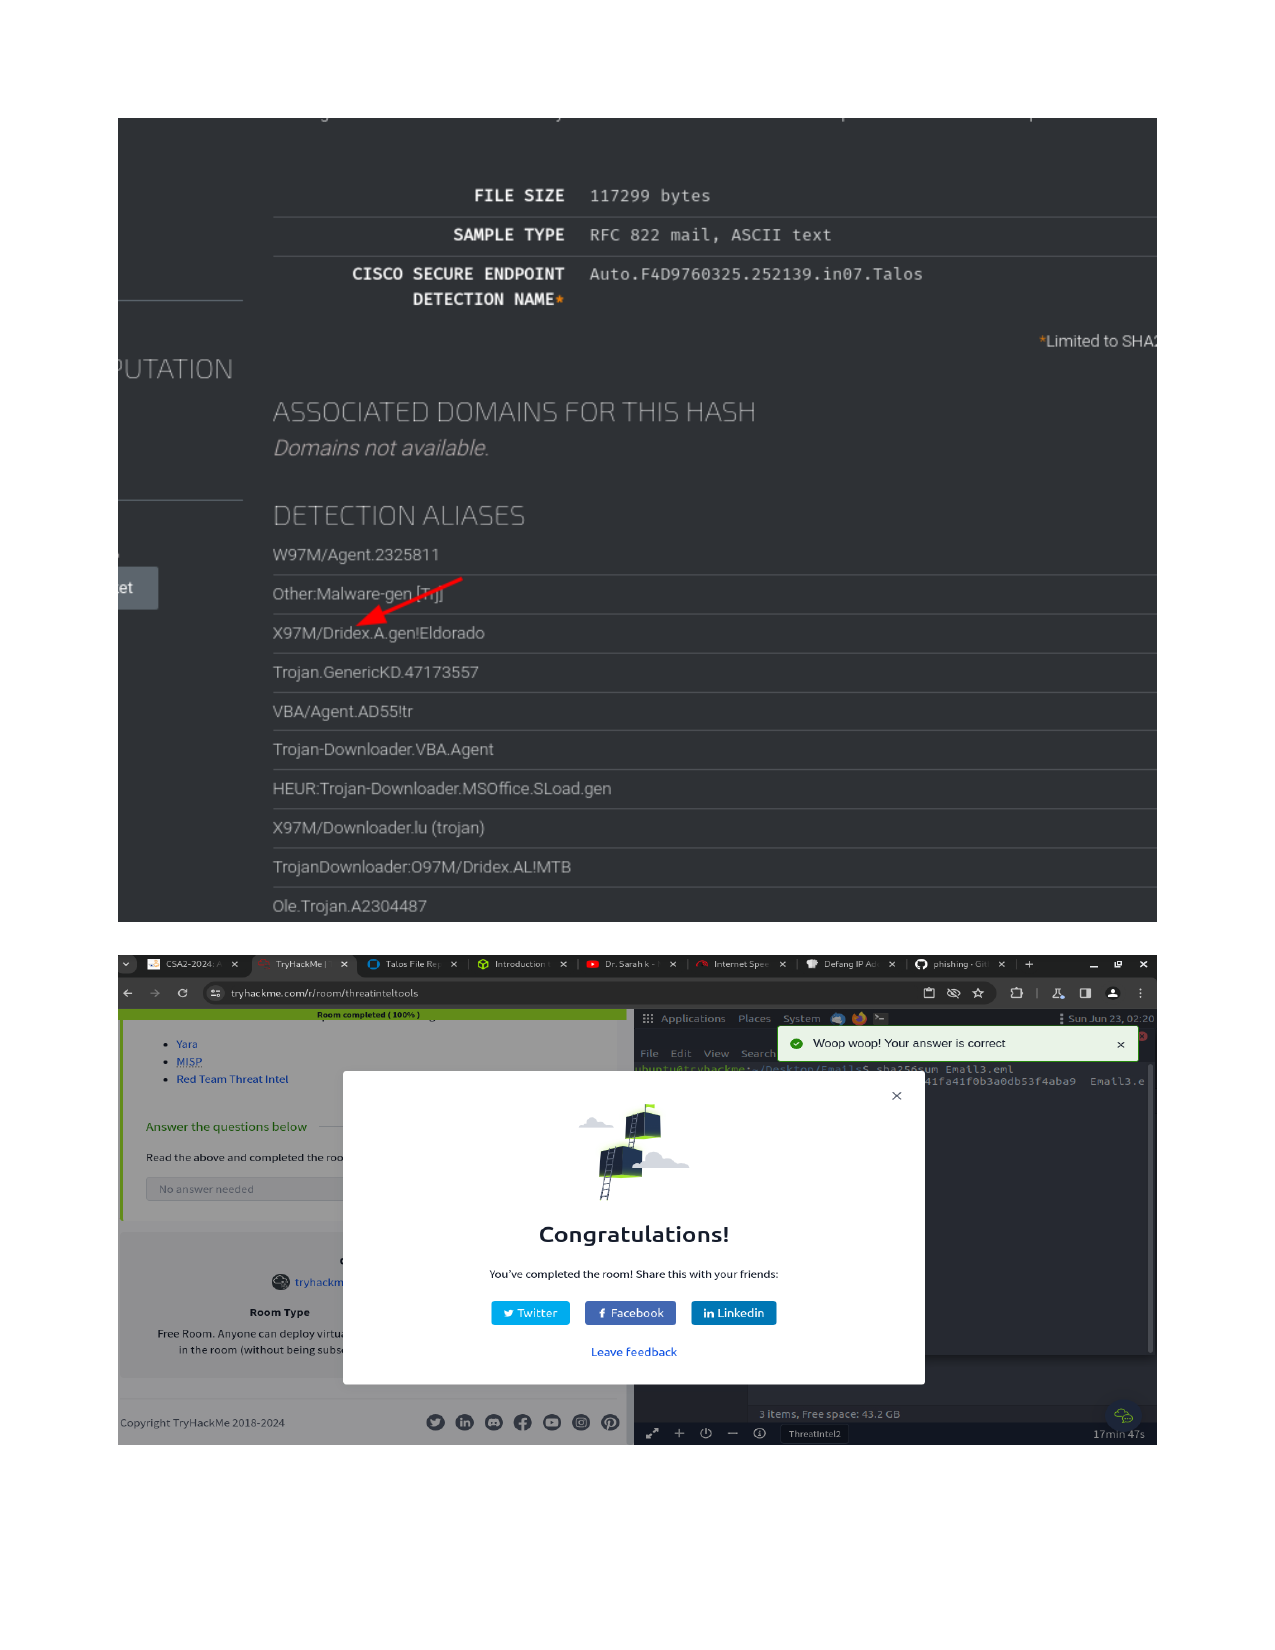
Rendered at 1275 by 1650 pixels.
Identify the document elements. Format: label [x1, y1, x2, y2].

picture [118, 118, 1157, 922]
picture [118, 955, 1157, 1445]
